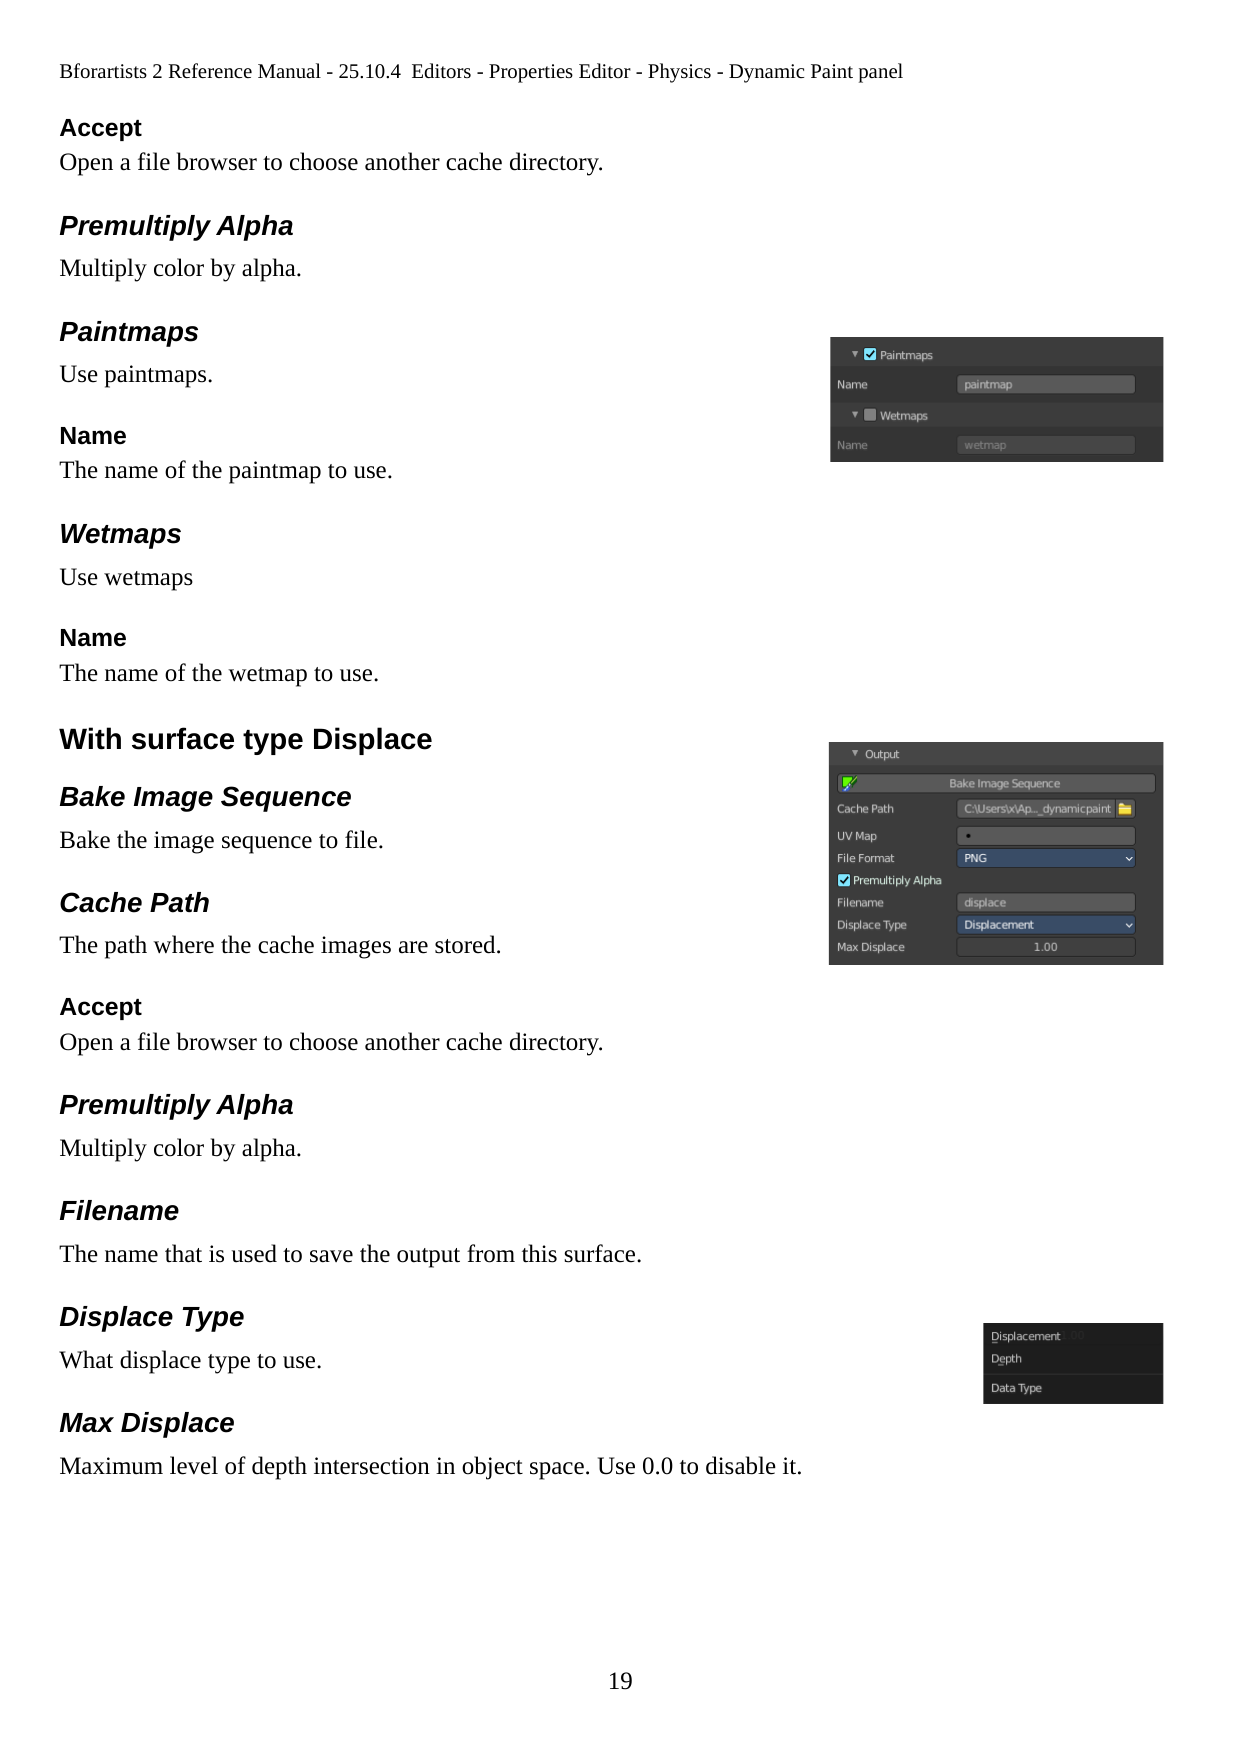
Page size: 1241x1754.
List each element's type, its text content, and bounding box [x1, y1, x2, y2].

subtitle Max Displace [59, 1406, 1181, 1438]
subtitle [1164, 886, 1181, 918]
text Multiply color by alpha. [59, 1133, 1181, 1162]
text Open a file browser to choose another cache directory. [59, 1027, 1181, 1056]
subtitle Bake Image Sequence [59, 780, 828, 812]
text The name that is used to save the output from this surface. [59, 1239, 1181, 1268]
picture [830, 337, 1164, 462]
subtitle [1164, 421, 1181, 449]
subtitle Name [59, 421, 830, 449]
subtitle [1164, 780, 1181, 812]
picture [983, 1323, 1164, 1404]
subtitle Name [59, 623, 1181, 652]
subtitle Premultiply Alpha [59, 1088, 1181, 1120]
text Open a file browser to choose another cache directory. [59, 147, 1181, 176]
subtitle Filename [59, 1194, 1181, 1226]
text The name of the wetmap to use. [59, 658, 1181, 687]
text Use paintmaps. [59, 359, 830, 388]
subtitle With surface type Displace [59, 722, 1181, 755]
text [1164, 359, 1181, 388]
text Bake the image sequence to file. [59, 825, 828, 853]
text Multiply color by alpha. [59, 253, 1181, 282]
text Use wetmaps [59, 562, 1181, 590]
text What displace type to use. [59, 1345, 983, 1373]
subtitle Accept [59, 992, 1181, 1021]
picture [828, 742, 1164, 965]
subtitle Displace Type [59, 1300, 1181, 1332]
subtitle Cache Path [59, 886, 828, 918]
text The path where the cache images are stored. [59, 931, 828, 959]
subtitle Paintmaps [59, 315, 1181, 347]
subtitle Wetmaps [59, 517, 1181, 549]
subtitle Accept [59, 113, 1181, 141]
text Maximum level of depth intersection in object space. Use 0.0 to disable it. [59, 1451, 1181, 1479]
subtitle Premultiply Alpha [59, 209, 1181, 241]
text The name of the paintmap to use. [59, 456, 1181, 484]
